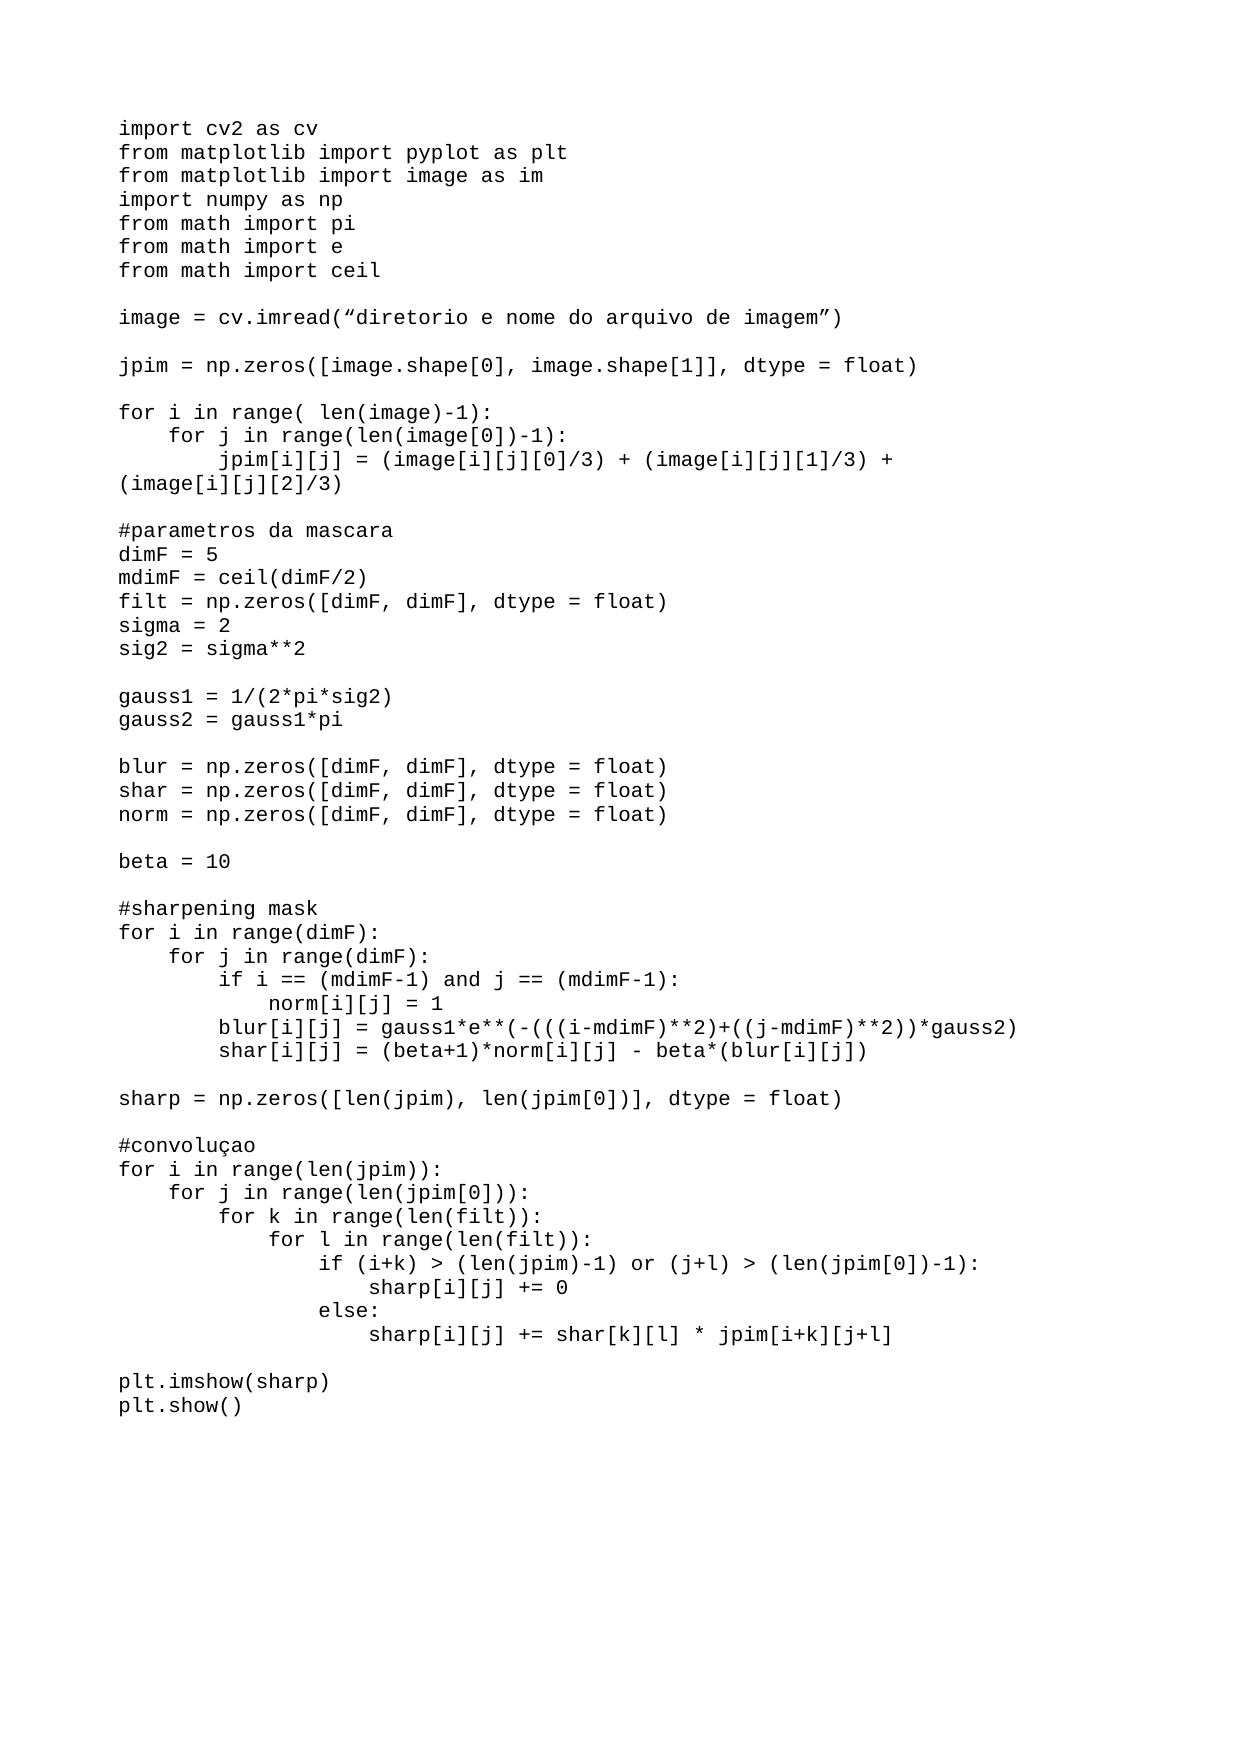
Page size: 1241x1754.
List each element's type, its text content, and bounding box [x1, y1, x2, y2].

text from math import e [118, 236, 1122, 260]
text from matplotlib import pyplot as plt [118, 142, 1122, 165]
text gauss1 = 1/(2*pi*sig2) [118, 686, 1122, 709]
text filt = np.zeros([dimF, dimF], dtype = float) [118, 591, 1122, 615]
text sharp[i][j] += 0 [118, 1277, 1122, 1300]
text for i in range(dimF): [118, 922, 1122, 946]
text sigma = 2 [118, 615, 1122, 638]
text norm = np.zeros([dimF, dimF], dtype = float) [118, 804, 1122, 827]
text plt.show() [118, 1395, 1122, 1419]
text shar[i][j] = (beta+1)*norm[i][j] - beta*(blur[i][j]) [118, 1040, 1122, 1064]
text for i in range(len(jpim)): [118, 1158, 1122, 1182]
text dimF = 5 [118, 544, 1122, 567]
text for j in range(len(jpim[0])): [118, 1182, 1122, 1206]
text norm[i][j] = 1 [118, 993, 1122, 1017]
text from matplotlib import image as im [118, 165, 1122, 189]
text #convoluçao [118, 1135, 1122, 1158]
text sharp = np.zeros([len(jpim), len(jpim[0])], dtype = float) [118, 1088, 1122, 1111]
text for k in range(len(filt)): [118, 1206, 1122, 1229]
text import numpy as np [118, 189, 1122, 213]
text jpim[i][j] = (image[i][j][0]/3) + (image[i][j][1]/3) + (image[i][j][2]/3) [118, 449, 1122, 496]
text from math import ceil [118, 260, 1122, 284]
text jpim = np.zeros([image.shape[0], image.shape[1]], dtype = float) [118, 354, 1122, 378]
text plt.imshow(sharp) [118, 1371, 1122, 1395]
text blur = np.zeros([dimF, dimF], dtype = float) [118, 757, 1122, 780]
text for i in range( len(image)-1): [118, 402, 1122, 426]
text #sharpening mask [118, 898, 1122, 922]
text mdimF = ceil(dimF/2) [118, 567, 1122, 591]
text from math import pi [118, 213, 1122, 236]
text for l in range(len(filt)): [118, 1229, 1122, 1253]
text if i == (mdimF-1) and j == (mdimF-1): [118, 969, 1122, 993]
text blur[i][j] = gauss1*e**(-(((i-mdimF)**2)+((j-mdimF)**2))*gauss2) [118, 1017, 1122, 1040]
text beta = 10 [118, 851, 1122, 875]
text import cv2 as cv [118, 118, 1122, 142]
text image = cv.imread(“diretorio e nome do arquivo de imagem”) [118, 307, 1122, 331]
text for j in range(dimF): [118, 946, 1122, 969]
text shar = np.zeros([dimF, dimF], dtype = float) [118, 780, 1122, 804]
text sharp[i][j] += shar[k][l] * jpim[i+k][j+l] [118, 1324, 1122, 1348]
text sig2 = sigma**2 [118, 638, 1122, 662]
text else: [118, 1300, 1122, 1324]
text if (i+k) > (len(jpim)-1) or (j+l) > (len(jpim[0])-1): [118, 1253, 1122, 1277]
text gauss2 = gauss1*pi [118, 709, 1122, 733]
text for j in range(len(image[0])-1): [118, 426, 1122, 449]
text #parametros da mascara [118, 520, 1122, 544]
